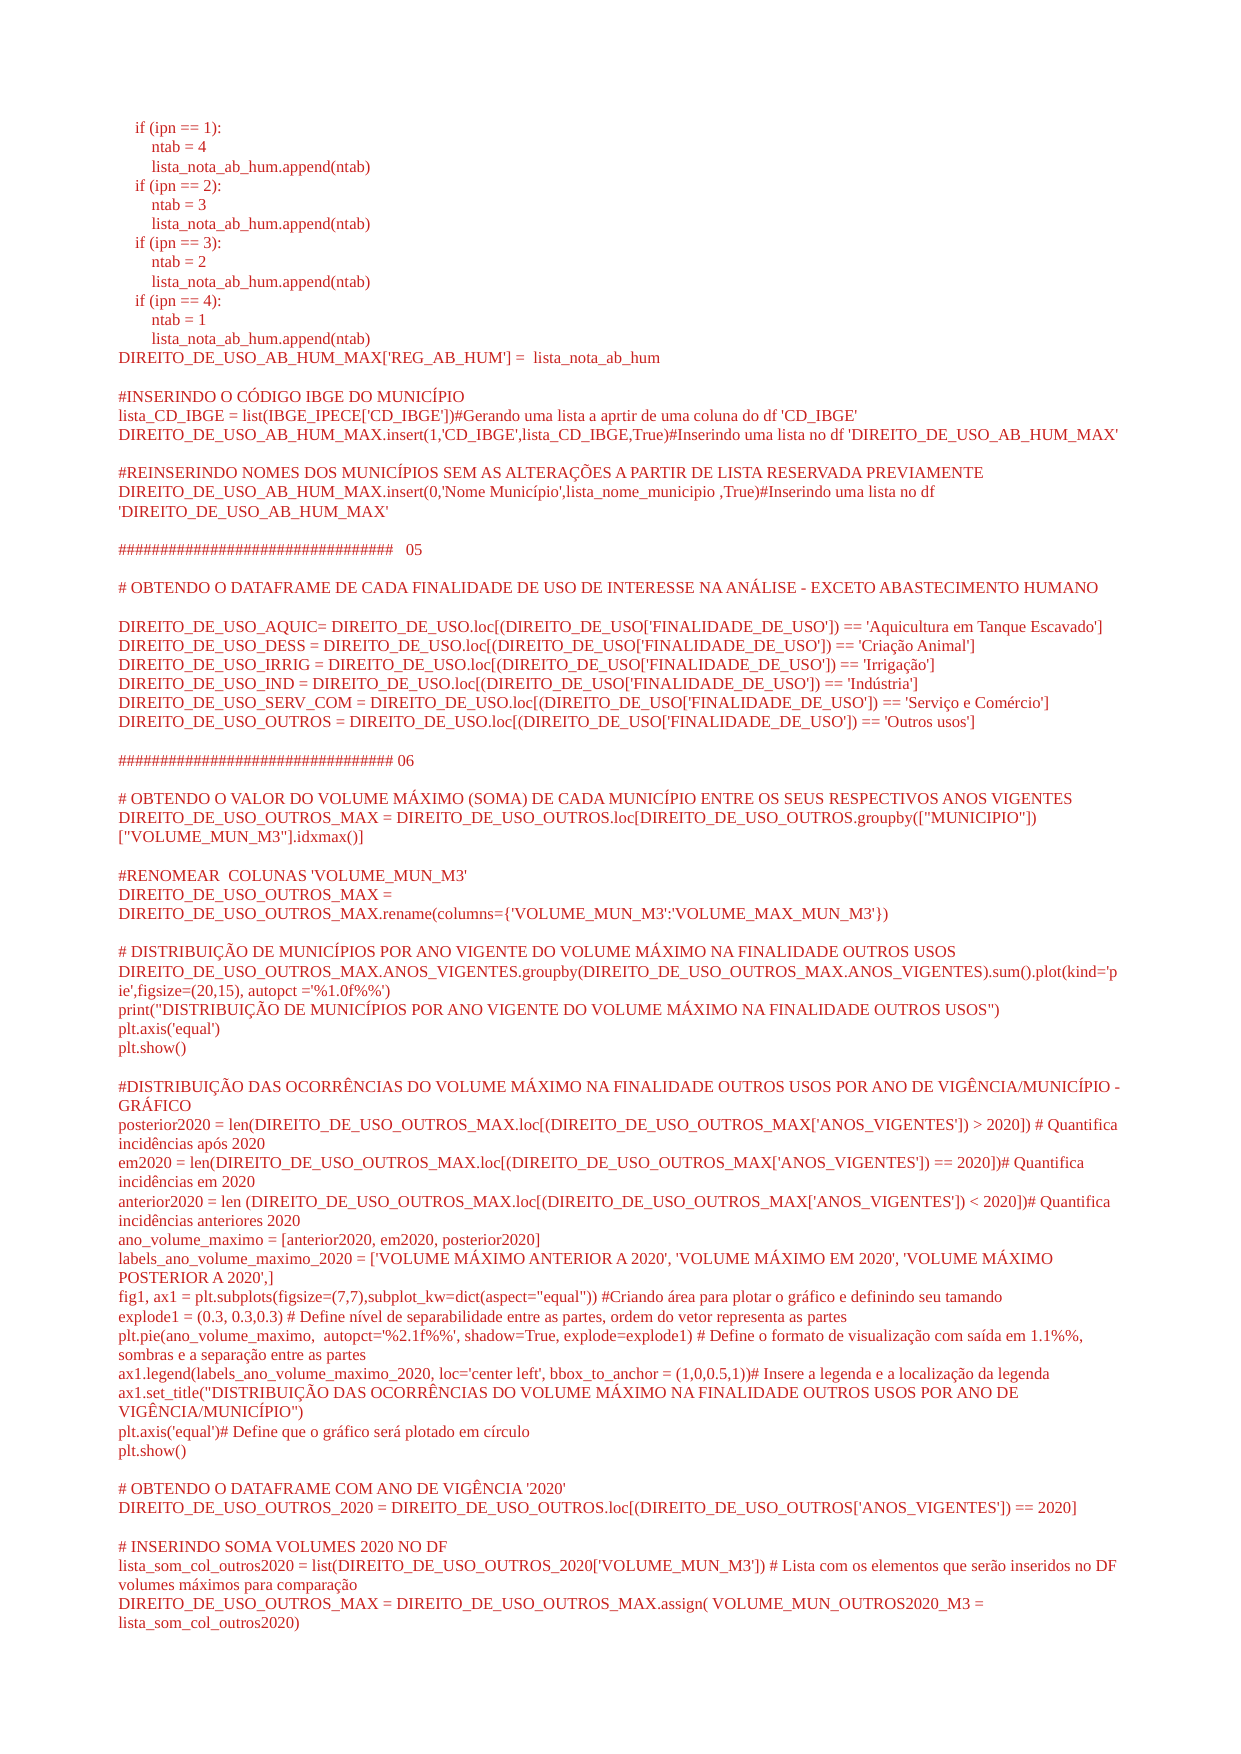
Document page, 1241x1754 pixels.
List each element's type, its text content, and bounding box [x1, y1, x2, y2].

text if (ipn == 3): [118, 233, 1122, 252]
text DIREITO_DE_USO_IRRIG = DIREITO_DE_USO.loc[(DIREITO_DE_USO['FINALIDADE_DE_USO']) == 'Irrigação'] [118, 655, 1122, 674]
text DIREITO_DE_USO_OUTROS_MAX.ANOS_VIGENTES.groupby(DIREITO_DE_USO_OUTROS_MAX.ANOS_VIGENTES).sum().plot(kind='pie',figsize=(20,15), autopct ='%1.0f%%') [118, 961, 1122, 1000]
text # OBTENDO O DATAFRAME COM ANO DE VIGÊNCIA '2020' [118, 1479, 1122, 1498]
text anterior2020 = len (DIREITO_DE_USO_OUTROS_MAX.loc[(DIREITO_DE_USO_OUTROS_MAX['ANOS_VIGENTES']) < 2020])# Quantifica incidências anteriores 2020 [118, 1191, 1122, 1230]
text DIREITO_DE_USO_OUTROS_MAX = DIREITO_DE_USO_OUTROS_MAX.assign( VOLUME_MUN_OUTROS2020_M3 = lista_som_col_outros2020) [118, 1594, 1122, 1632]
text # DISTRIBUIÇÃO DE MUNICÍPIOS POR ANO VIGENTE DO VOLUME MÁXIMO NA FINALIDADE OUTROS USOS [118, 942, 1122, 961]
text ntab = 1 [118, 310, 1122, 329]
text if (ipn == 4): [118, 291, 1122, 310]
text explode1 = (0.3, 0.3,0.3) # Define nível de separabilidade entre as partes, ordem do vetor representa as partes [118, 1306, 1122, 1326]
text #INSERINDO O CÓDIGO IBGE DO MUNICÍPIO [118, 386, 1122, 406]
text lista_nota_ab_hum.append(ntab) [118, 156, 1122, 176]
text labels_ano_volume_maximo_2020 = ['VOLUME MÁXIMO ANTERIOR A 2020', 'VOLUME MÁXIMO EM 2020', 'VOLUME MÁXIMO POSTERIOR A 2020',] [118, 1249, 1122, 1287]
text # OBTENDO O DATAFRAME DE CADA FINALIDADE DE USO DE INTERESSE NA ANÁLISE - EXCETO ABASTECIMENTO HUMANO [118, 578, 1122, 597]
text ntab = 4 [118, 137, 1122, 156]
text lista_nota_ab_hum.append(ntab) [118, 329, 1122, 348]
text lista_nota_ab_hum.append(ntab) [118, 271, 1122, 291]
text ################################# 06 [118, 751, 1122, 770]
text print("DISTRIBUIÇÃO DE MUNICÍPIOS POR ANO VIGENTE DO VOLUME MÁXIMO NA FINALIDADE OUTROS USOS") [118, 1000, 1122, 1019]
text DIREITO_DE_USO_AB_HUM_MAX.insert(0,'Nome Município',lista_nome_municipio ,True)#Inserindo uma lista no df 'DIREITO_DE_USO_AB_HUM_MAX' [118, 482, 1122, 521]
text lista_CD_IBGE = list(IBGE_IPECE['CD_IBGE'])#Gerando uma lista a aprtir de uma coluna do df 'CD_IBGE' [118, 406, 1122, 425]
text lista_som_col_outros2020 = list(DIREITO_DE_USO_OUTROS_2020['VOLUME_MUN_M3']) # Lista com os elementos que serão inseridos no DF volumes máximos para comparação [118, 1556, 1122, 1594]
text DIREITO_DE_USO_SERV_COM = DIREITO_DE_USO.loc[(DIREITO_DE_USO['FINALIDADE_DE_USO']) == 'Serviço e Comércio'] [118, 693, 1122, 712]
text DIREITO_DE_USO_DESS = DIREITO_DE_USO.loc[(DIREITO_DE_USO['FINALIDADE_DE_USO']) == 'Criação Animal'] [118, 636, 1122, 655]
text ax1.legend(labels_ano_volume_maximo_2020, loc='center left', bbox_to_anchor = (1,0,0.5,1))# Insere a legenda e a localização da legenda [118, 1364, 1122, 1383]
text lista_nota_ab_hum.append(ntab) [118, 214, 1122, 233]
text DIREITO_DE_USO_AB_HUM_MAX['REG_AB_HUM'] = lista_nota_ab_hum [118, 348, 1122, 367]
text if (ipn == 1): [118, 118, 1122, 137]
text ax1.set_title("DISTRIBUIÇÃO DAS OCORRÊNCIAS DO VOLUME MÁXIMO NA FINALIDADE OUTROS USOS POR ANO DE VIGÊNCIA/MUNICÍPIO") [118, 1383, 1122, 1421]
text if (ipn == 2): [118, 176, 1122, 195]
text em2020 = len(DIREITO_DE_USO_OUTROS_MAX.loc[(DIREITO_DE_USO_OUTROS_MAX['ANOS_VIGENTES']) == 2020])# Quantifica incidências em 2020 [118, 1153, 1122, 1191]
text DIREITO_DE_USO_AQUIC= DIREITO_DE_USO.loc[(DIREITO_DE_USO['FINALIDADE_DE_USO']) == 'Aquicultura em Tanque Escavado'] [118, 616, 1122, 636]
text posterior2020 = len(DIREITO_DE_USO_OUTROS_MAX.loc[(DIREITO_DE_USO_OUTROS_MAX['ANOS_VIGENTES']) > 2020]) # Quantifica incidências após 2020 [118, 1115, 1122, 1153]
text ntab = 2 [118, 252, 1122, 271]
text plt.axis('equal')# Define que o gráfico será plotado em círculo [118, 1421, 1122, 1441]
text DIREITO_DE_USO_AB_HUM_MAX.insert(1,'CD_IBGE',lista_CD_IBGE,True)#Inserindo uma lista no df 'DIREITO_DE_USO_AB_HUM_MAX' [118, 425, 1122, 444]
text plt.axis('equal') [118, 1019, 1122, 1038]
text DIREITO_DE_USO_OUTROS = DIREITO_DE_USO.loc[(DIREITO_DE_USO['FINALIDADE_DE_USO']) == 'Outros usos'] [118, 712, 1122, 731]
text fig1, ax1 = plt.subplots(figsize=(7,7),subplot_kw=dict(aspect="equal")) #Criando área para plotar o gráfico e definindo seu tamando [118, 1287, 1122, 1306]
text # INSERINDO SOMA VOLUMES 2020 NO DF [118, 1536, 1122, 1556]
text DIREITO_DE_USO_OUTROS_2020 = DIREITO_DE_USO_OUTROS.loc[(DIREITO_DE_USO_OUTROS['ANOS_VIGENTES']) == 2020] [118, 1498, 1122, 1517]
text # OBTENDO O VALOR DO VOLUME MÁXIMO (SOMA) DE CADA MUNICÍPIO ENTRE OS SEUS RESPECTIVOS ANOS VIGENTES [118, 789, 1122, 808]
text #RENOMEAR COLUNAS 'VOLUME_MUN_M3' [118, 866, 1122, 885]
text plt.show() [118, 1038, 1122, 1057]
text ntab = 3 [118, 195, 1122, 214]
text DIREITO_DE_USO_OUTROS_MAX = DIREITO_DE_USO_OUTROS.loc[DIREITO_DE_USO_OUTROS.groupby(["MUNICIPIO"])["VOLUME_MUN_M3"].idxmax()] [118, 808, 1122, 846]
text plt.pie(ano_volume_maximo, autopct='%2.1f%%', shadow=True, explode=explode1) # Define o formato de visualização com saída em 1.1%%, sombras e a separação entre as partes [118, 1326, 1122, 1364]
text DIREITO_DE_USO_OUTROS_MAX = DIREITO_DE_USO_OUTROS_MAX.rename(columns={'VOLUME_MUN_M3':'VOLUME_MAX_MUN_M3'}) [118, 885, 1122, 923]
text #DISTRIBUIÇÃO DAS OCORRÊNCIAS DO VOLUME MÁXIMO NA FINALIDADE OUTROS USOS POR ANO DE VIGÊNCIA/MUNICÍPIO - GRÁFICO [118, 1076, 1122, 1115]
text ################################# 05 [118, 540, 1122, 559]
text ano_volume_maximo = [anterior2020, em2020, posterior2020] [118, 1230, 1122, 1249]
text DIREITO_DE_USO_IND = DIREITO_DE_USO.loc[(DIREITO_DE_USO['FINALIDADE_DE_USO']) == 'Indústria'] [118, 674, 1122, 693]
text #REINSERINDO NOMES DOS MUNICÍPIOS SEM AS ALTERAÇÕES A PARTIR DE LISTA RESERVADA PREVIAMENTE [118, 463, 1122, 482]
text plt.show() [118, 1441, 1122, 1460]
